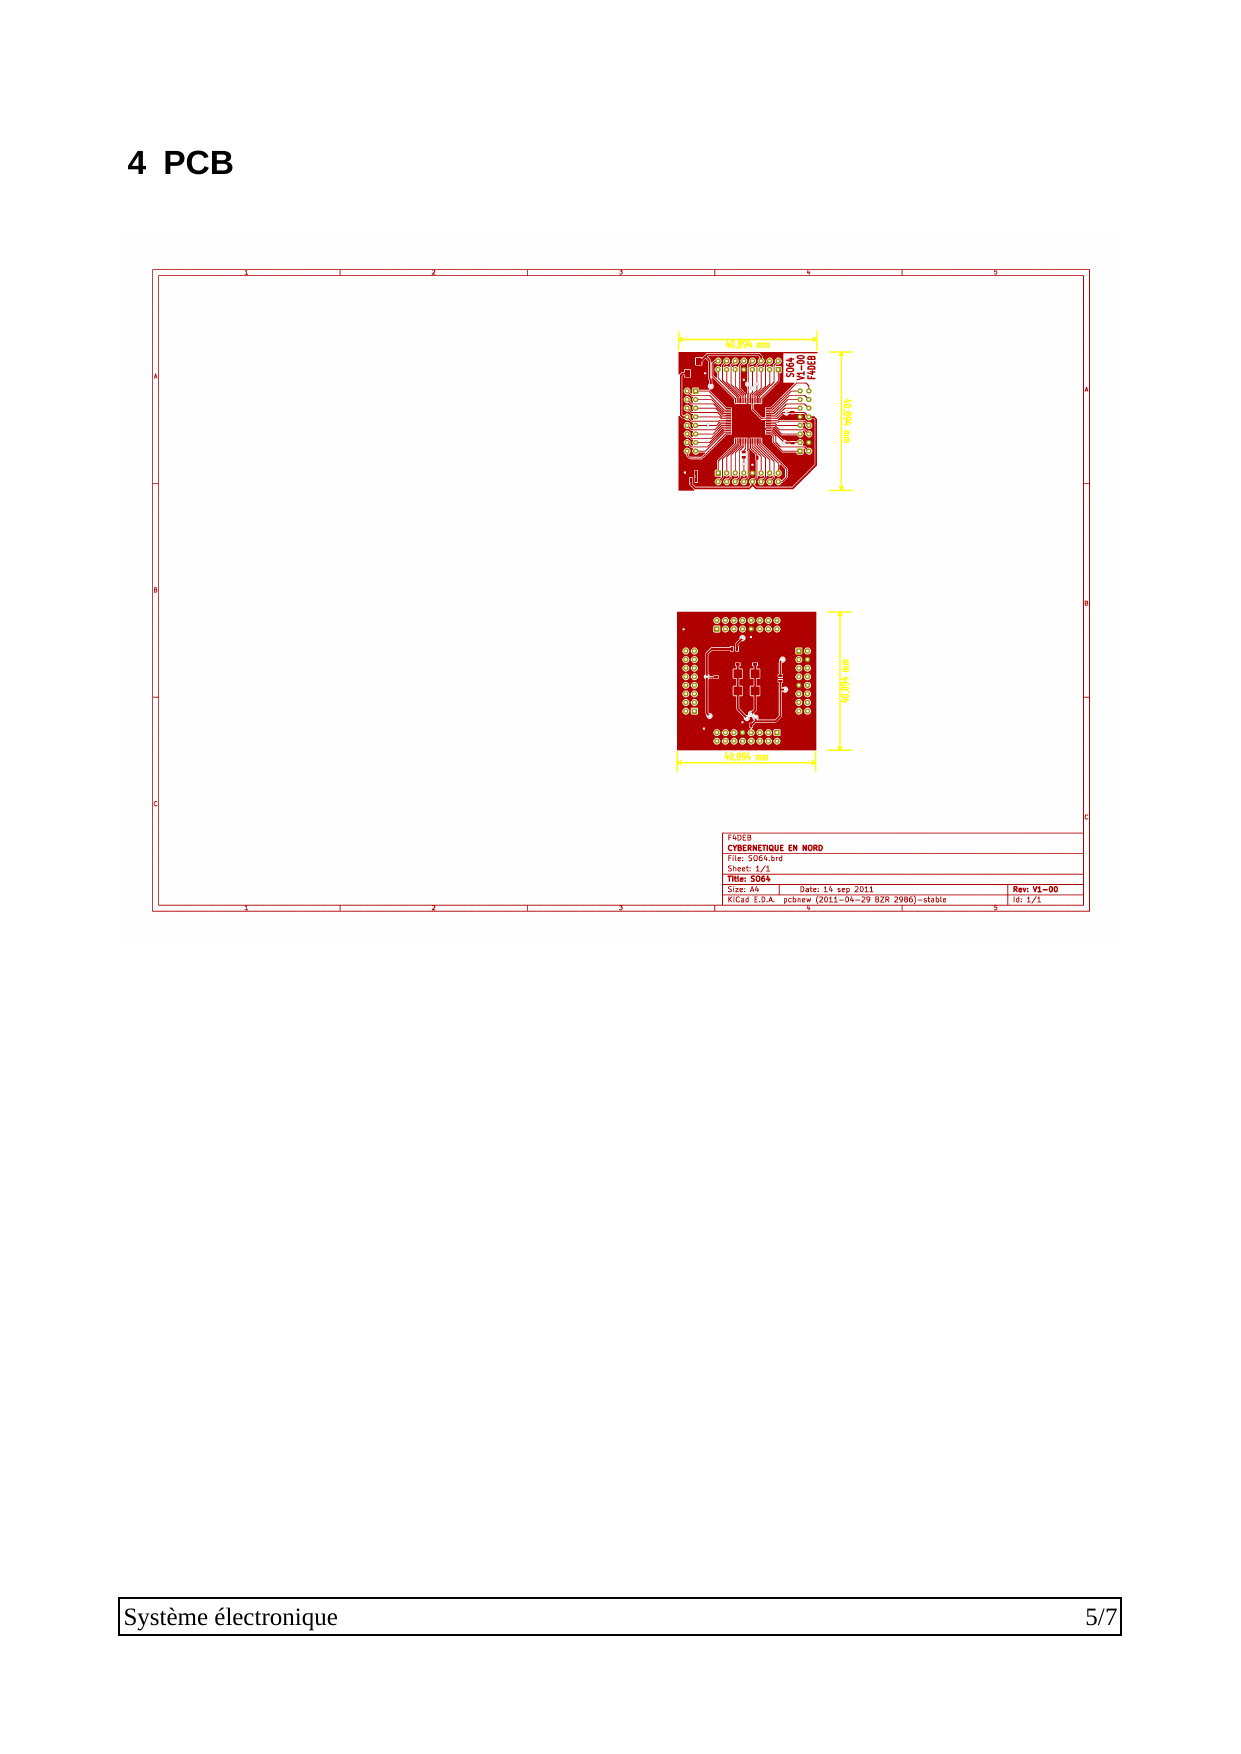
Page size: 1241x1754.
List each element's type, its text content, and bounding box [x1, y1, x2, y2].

picture [118, 235, 1123, 945]
subtitle PCB [118, 143, 1122, 182]
